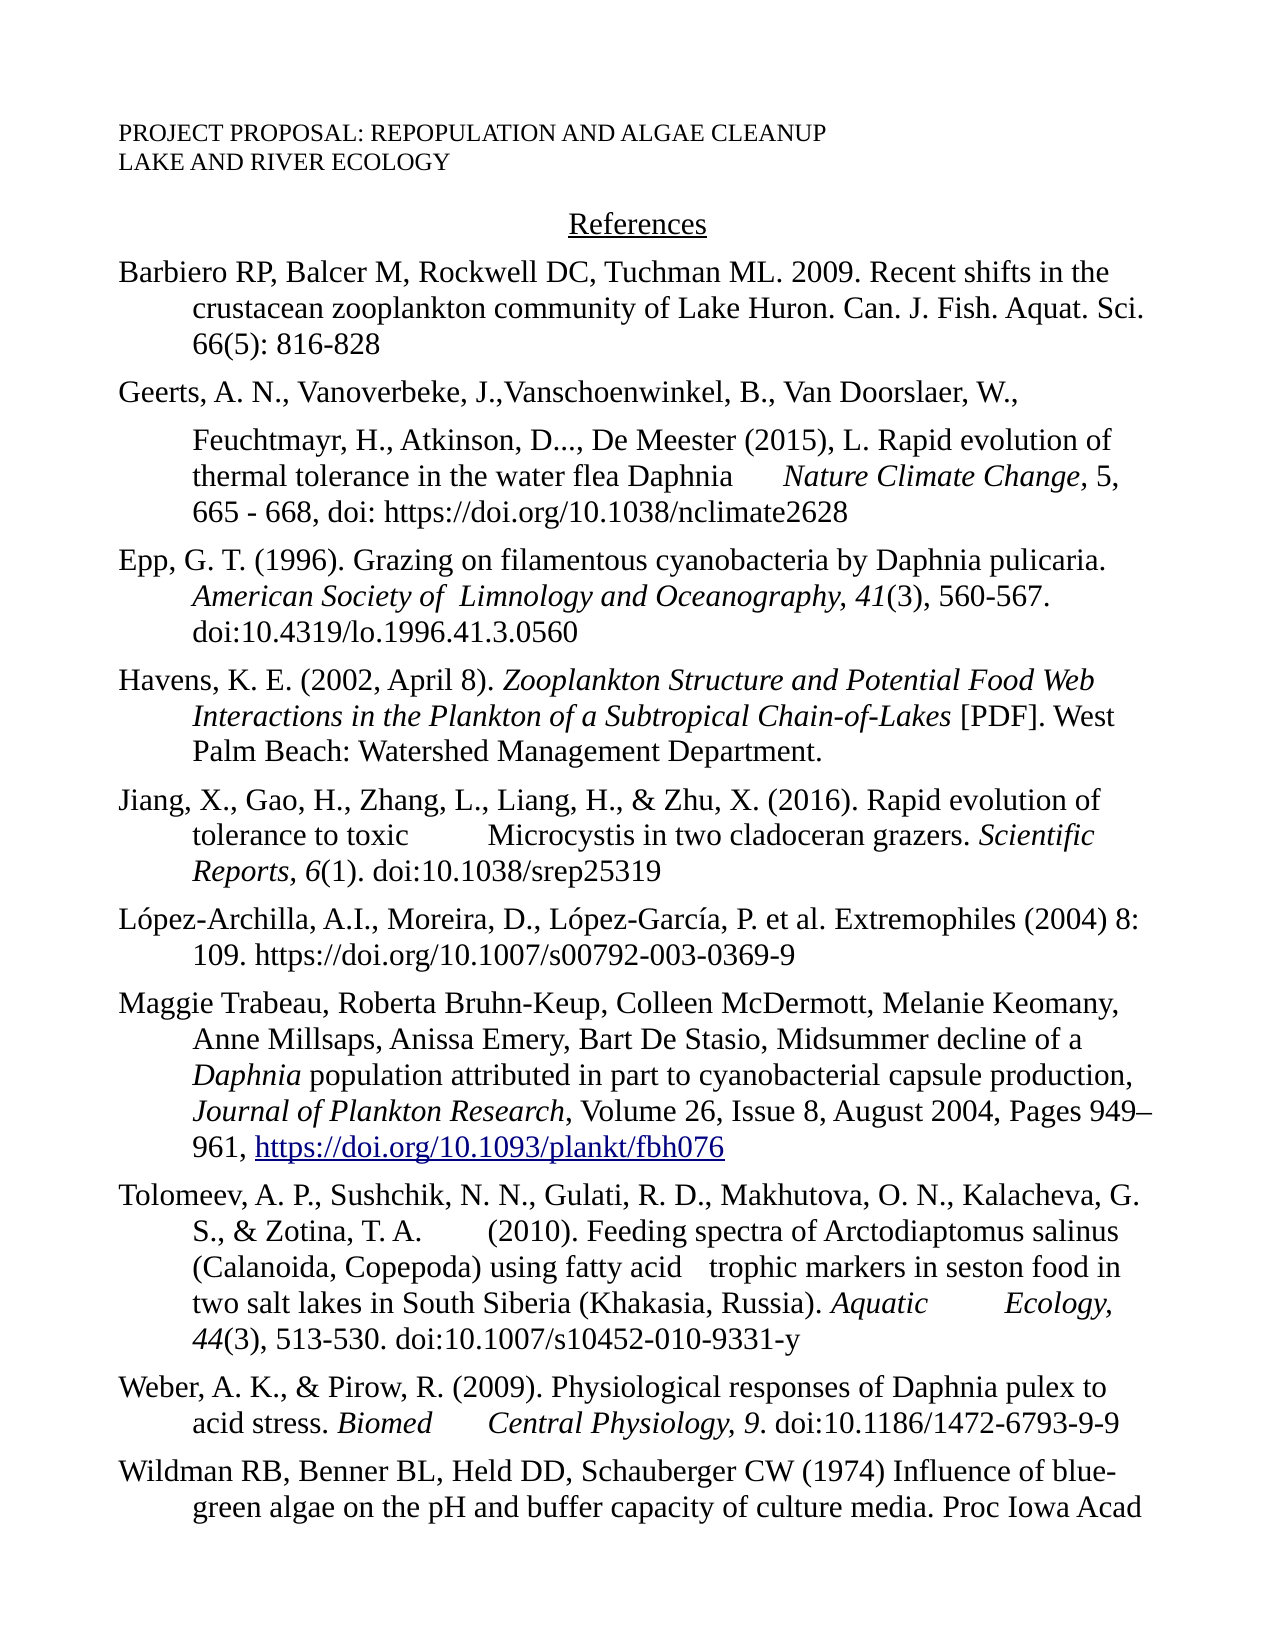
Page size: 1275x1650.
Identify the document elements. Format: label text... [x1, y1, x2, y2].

text Jiang, X., Gao, H., Zhang, L., Liang, H., & Zhu, X. (2016). Rapid evolution of tolerance to toxic Microcystis in two cladoceran grazers. Scientific Reports, 6(1). doi:10.1038/srep25319 [118, 781, 1157, 888]
text Weber, A. K., & Pirow, R. (2009). Physiological responses of Daphnia pulex to acid stress. Biomed Central Physiology, 9. doi:10.1186/1472-6793-9-9 [118, 1368, 1157, 1440]
text Maggie Trabeau, Roberta Bruhn-Keup, Colleen McDermott, Melanie Keomany, Anne Millsaps, Anissa Emery, Bart De Stasio, Midsummer decline of a Daphnia population attributed in part to cyanobacterial capsule production, Journal of Plankton Research, Volume 26, Issue 8, August 2004, Pages 949– 961, https://doi.org/10.1093/plankt/fbh076 [118, 984, 1157, 1164]
text López-Archilla, A.I., Moreira, D., López-García, P. et al. Extremophiles (2004) 8: 109. https://doi.org/10.1007/s00792-003-0369-9 [118, 901, 1157, 972]
text Feuchtmayr, H., Atkinson, D..., De Meester (2015), L. Rapid evolution of thermal tolerance in the water flea Daphnia Nature Climate Change, 5, 665 - 668, doi: https://doi.org/10.1038/nclimate2628 [118, 421, 1157, 529]
text Tolomeev, A. P., Sushchik, N. N., Gulati, R. D., Makhutova, O. N., Kalacheva, G. S., & Zotina, T. A. (2010). Feeding spectra of Arctodiaptomus salinus (Calanoida, Copepoda) using fatty acid trophic markers in seston food in two salt lakes in South Siberia (Khakasia, Russia). Aquatic Ecology, 44(3), 513-530. doi:10.1007/s10452-010-9331-y [118, 1176, 1157, 1356]
text Barbiero RP, Balcer M, Rockwell DC, Tuchman ML. 2009. Recent shifts in the crustacean zooplankton community of Lake Huron. Can. J. Fish. Aquat. Sci. 66(5): 816-828 [118, 253, 1157, 361]
text Geerts, A. N., Vanoverbeke, J.,Vanschoenwinkel, B., Van Doorslaer, W., [118, 373, 1157, 409]
text Wildman RB, Benner BL, Held DD, Schauberger CW (1974) Influence of blue- green algae on the pH and buffer capacity of culture media. Proc Iowa Acad [118, 1452, 1157, 1524]
text References [118, 205, 1157, 241]
text Epp, G. T. (1996). Grazing on filamentous cyanobacteria by Daphnia pulicaria. American Society of Limnology and Oceanography, 41(3), 560-567. doi:10.4319/lo.1996.41.3.0560 [118, 541, 1157, 649]
text Havens, K. E. (2002, April 8). Zooplankton Structure and Potential Food Web Interactions in the Plankton of a Subtropical Chain-of-Lakes [PDF]. West Palm Beach: Watershed Management Department. [118, 661, 1157, 769]
